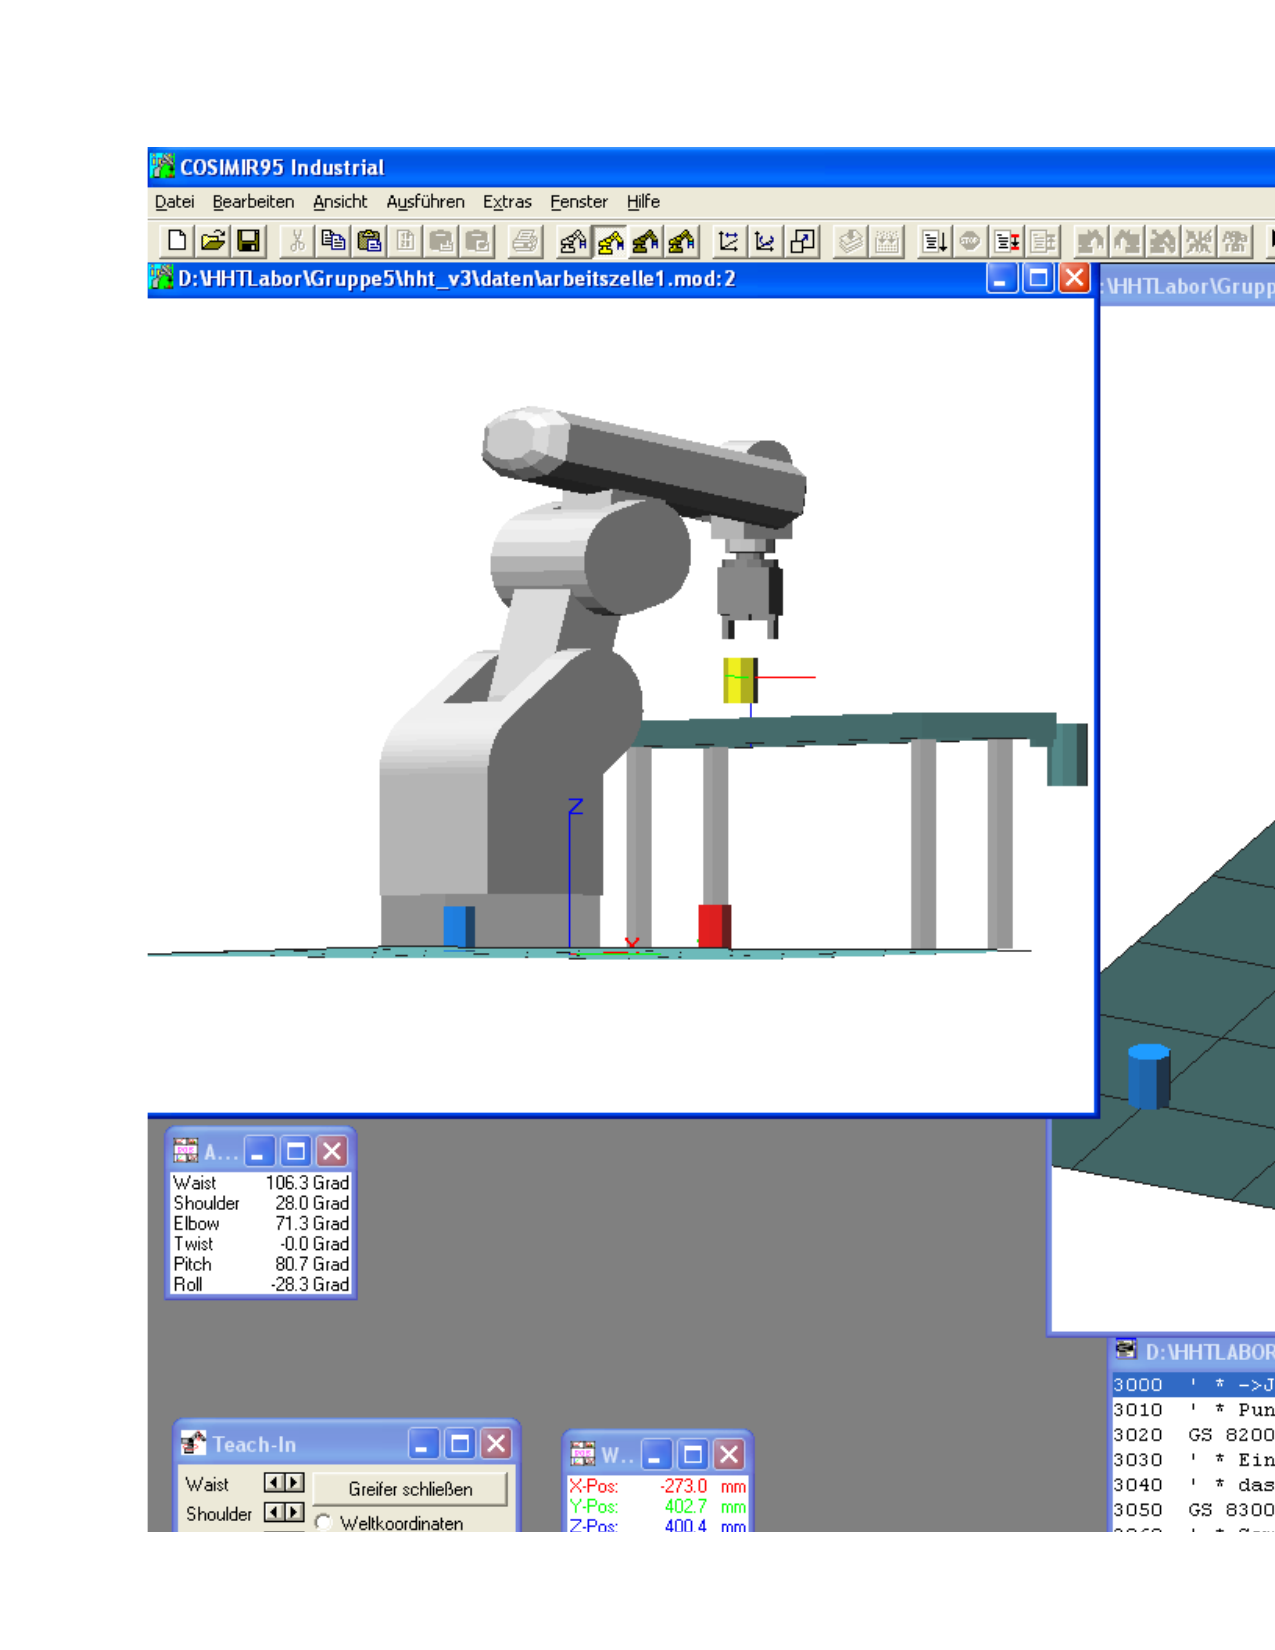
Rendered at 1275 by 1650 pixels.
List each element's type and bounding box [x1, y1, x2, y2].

picture [147, 147, 1275, 1532]
